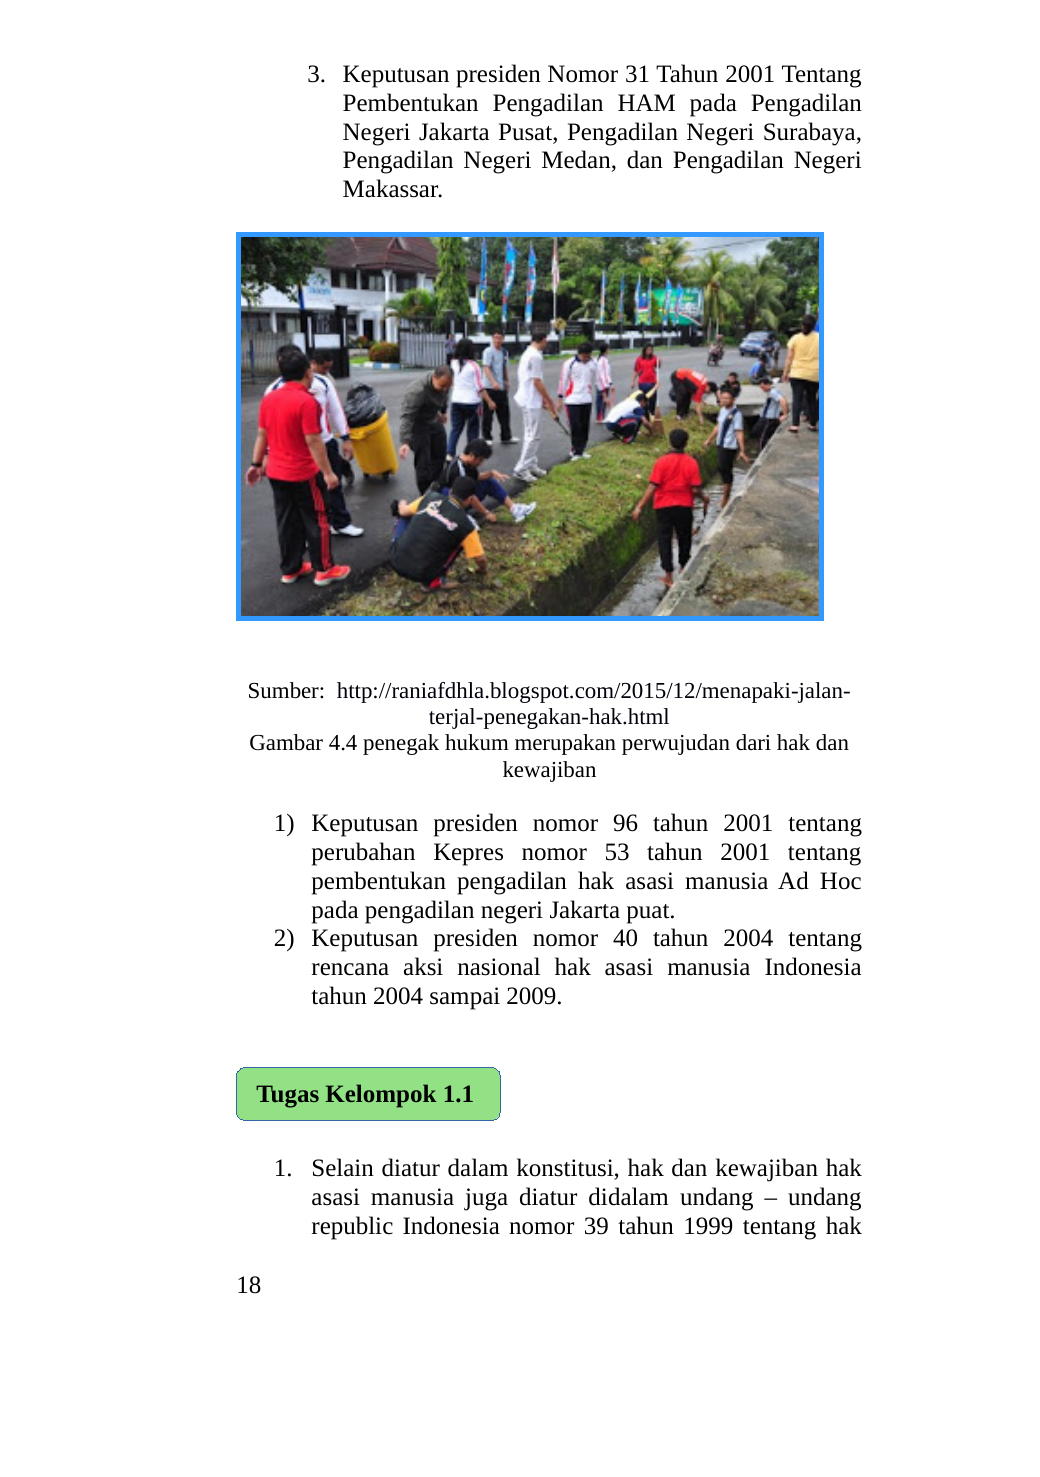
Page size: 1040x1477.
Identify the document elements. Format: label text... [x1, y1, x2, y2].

picture [241, 237, 819, 616]
text Gambar 4.4 penegak hukum merupakan perwujudan dari hak dan kewajiban [236, 729, 862, 782]
list Keputusan presiden nomor 96 tahun 2001 tentang perubahan Kepres nomor 53 tahun 2001 tentang pembentukan pengadilan hak asasi manusia Ad Hoc pada pengadilan negeri Jakarta puat. [274, 808, 862, 923]
list Keputusan presiden Nomor 31 Tahun 2001 Tentang Pembentukan Pengadilan HAM pada Pengadilan Negeri Jakarta Pusat, Pengadilan Negeri Surabaya, Pengadilan Negeri Medan, dan Pengadilan Negeri Makassar. [307, 59, 862, 203]
text Sumber: http://raniafdhla.blogspot.com/2015/12/menapaki-jalan-terjal-penegakan-hak.html [236, 677, 862, 729]
list Selain diatur dalam konstitusi, hak dan kewajiban hak asasi manusia juga diatur didalam undang – undang republic Indonesia nomor 39 tahun 1999 tentang hak [274, 1153, 862, 1240]
list Keputusan presiden nomor 40 tahun 2004 tentang rencana aksi nasional hak asasi manusia Indonesia tahun 2004 sampai 2009. [274, 923, 862, 1010]
